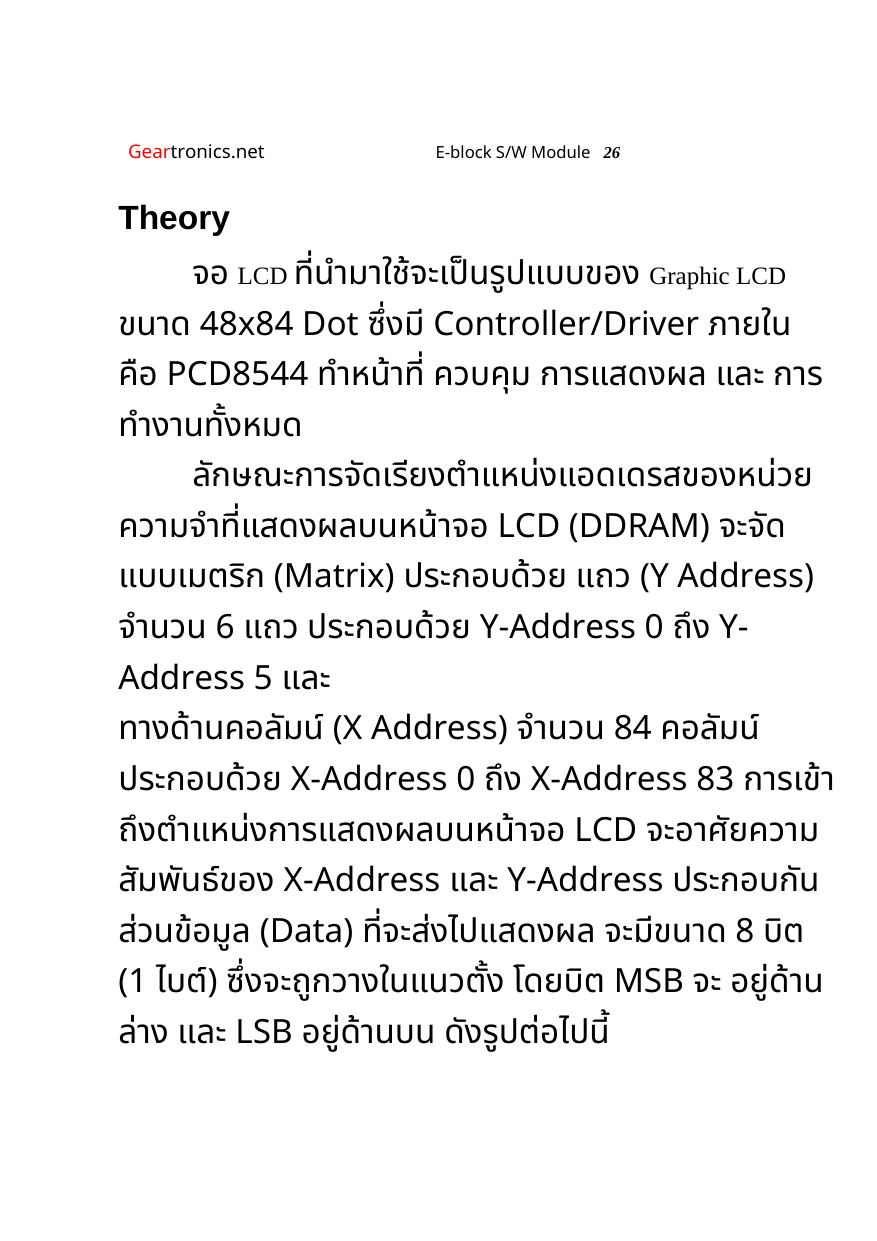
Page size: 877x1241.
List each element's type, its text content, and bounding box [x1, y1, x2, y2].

text ลักษณะการจัดเรียงตำแหน่งแอดเดรสของหน่วยความจำที่แสดงผลบนหน้าจอ LCD (DDRAM) จะจัดแบบเมตริก (Matrix) ประกอบด้วย แถว (Y Address) จำนวน 6 แถว ประกอบด้วย Y-Address 0 ถึง Y-Address 5 และ [118, 451, 837, 704]
subtitle Theory [118, 199, 837, 236]
text จอ LCD ที่นำมาใช้จะเป็นรูปแบบของ Graphic LCD ขนาด 48x84 Dot ซึ่งมี Controller/Driver ภายใน คือ PCD8544 ทำหน้าที่ ควบคุม การแสดงผล และ การทำงานทั้งหมด [118, 249, 837, 451]
text ทางด้านคอลัมน์ (X Address) จำนวน 84 คอลัมน์ ประกอบด้วย X-Address 0 ถึง X-Address 83 การเข้าถึงตำแหน่งการแสดงผลบนหน้าจอ LCD จะอาศัยความสัมพันธ์ของ X-Address และ Y-Address ประกอบกัน ส่วนข้อมูล (Data) ที่จะส่งไปแสดงผล จะมีขนาด 8 บิต (1 ไบต์) ซึ่งจะถูกวางในแนวตั้ง โดยบิต MSB จะ อยู่ด้านล่าง และ LSB อยู่ด้านบน ดังรูปต่อไปนี้ [118, 704, 837, 1058]
